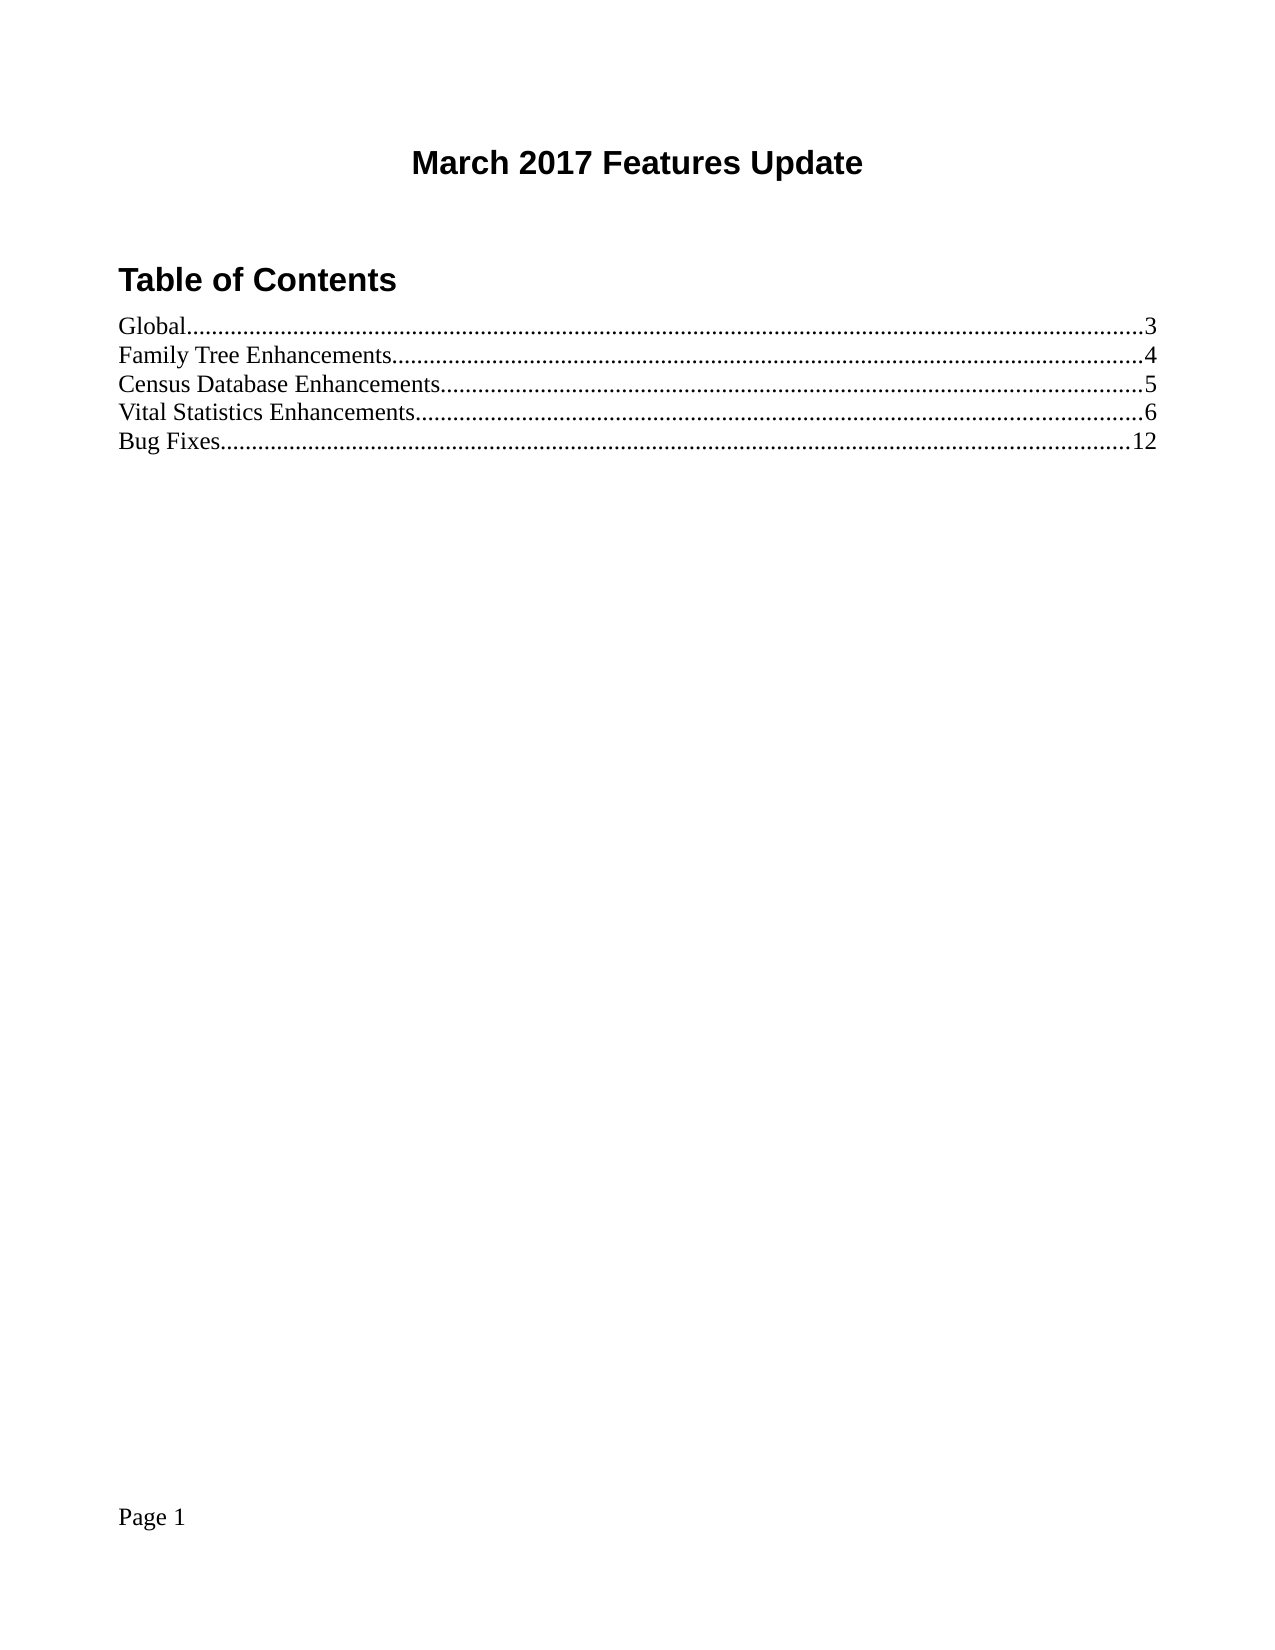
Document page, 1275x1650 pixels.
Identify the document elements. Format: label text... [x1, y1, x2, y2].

text Global 3 [118, 311, 1157, 340]
text Bug Fixes 12 [118, 426, 1157, 455]
text Family Tree Enhancements 4 [118, 340, 1157, 369]
text Census Database Enhancements 5 [118, 369, 1157, 397]
subtitle Table of Contents [118, 260, 1157, 299]
text Vital Statistics Enhancements 6 [118, 397, 1157, 426]
subtitle March 2017 Features Update [118, 143, 1157, 182]
